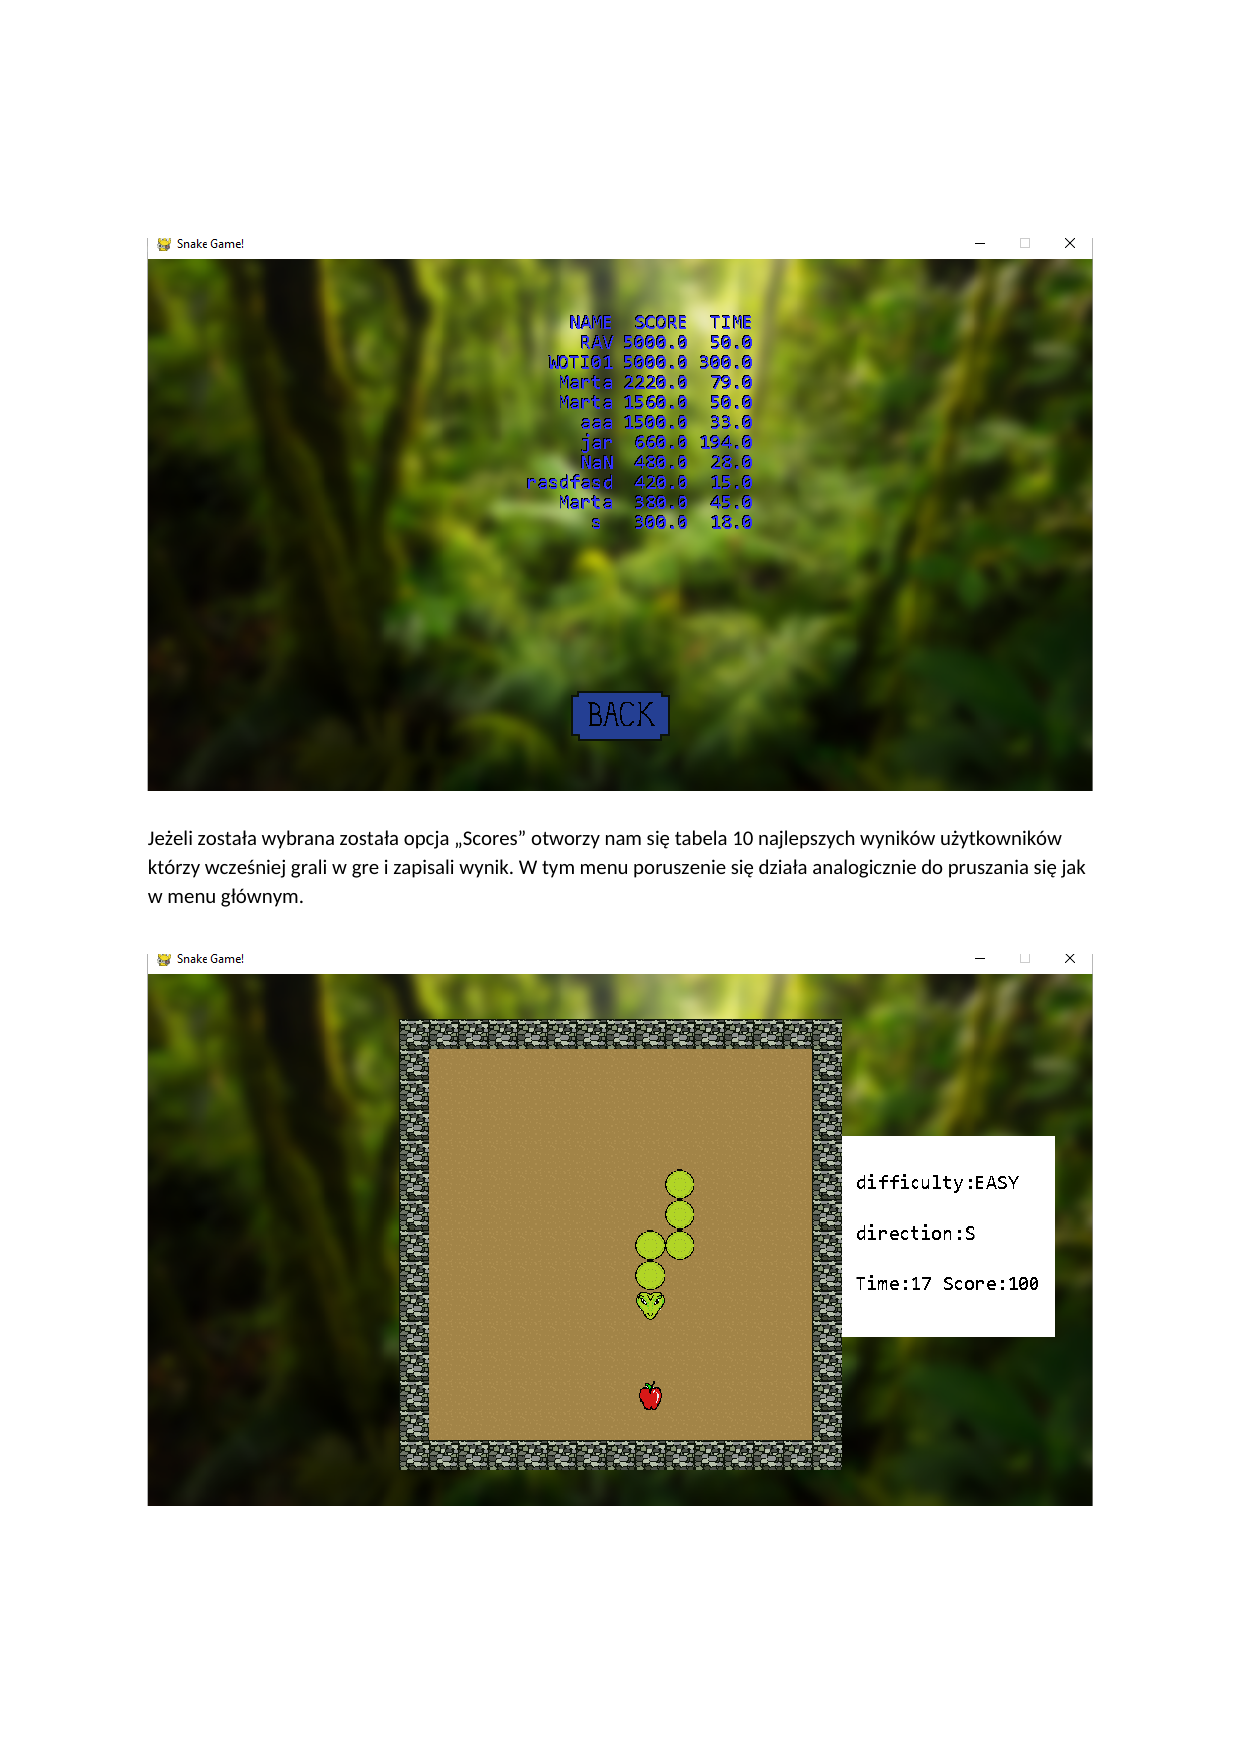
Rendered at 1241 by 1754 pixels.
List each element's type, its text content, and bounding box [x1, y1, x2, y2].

text Jeżeli została wybrana została opcja „Scores” otworzy nam się tabela 10 najlepszych wyników użytkowników którzy wcześniej grali w gre i zapisali wynik. W tym menu poruszenie się działa analogicznie do pruszania się jak w menu głównym. [148, 825, 1093, 909]
